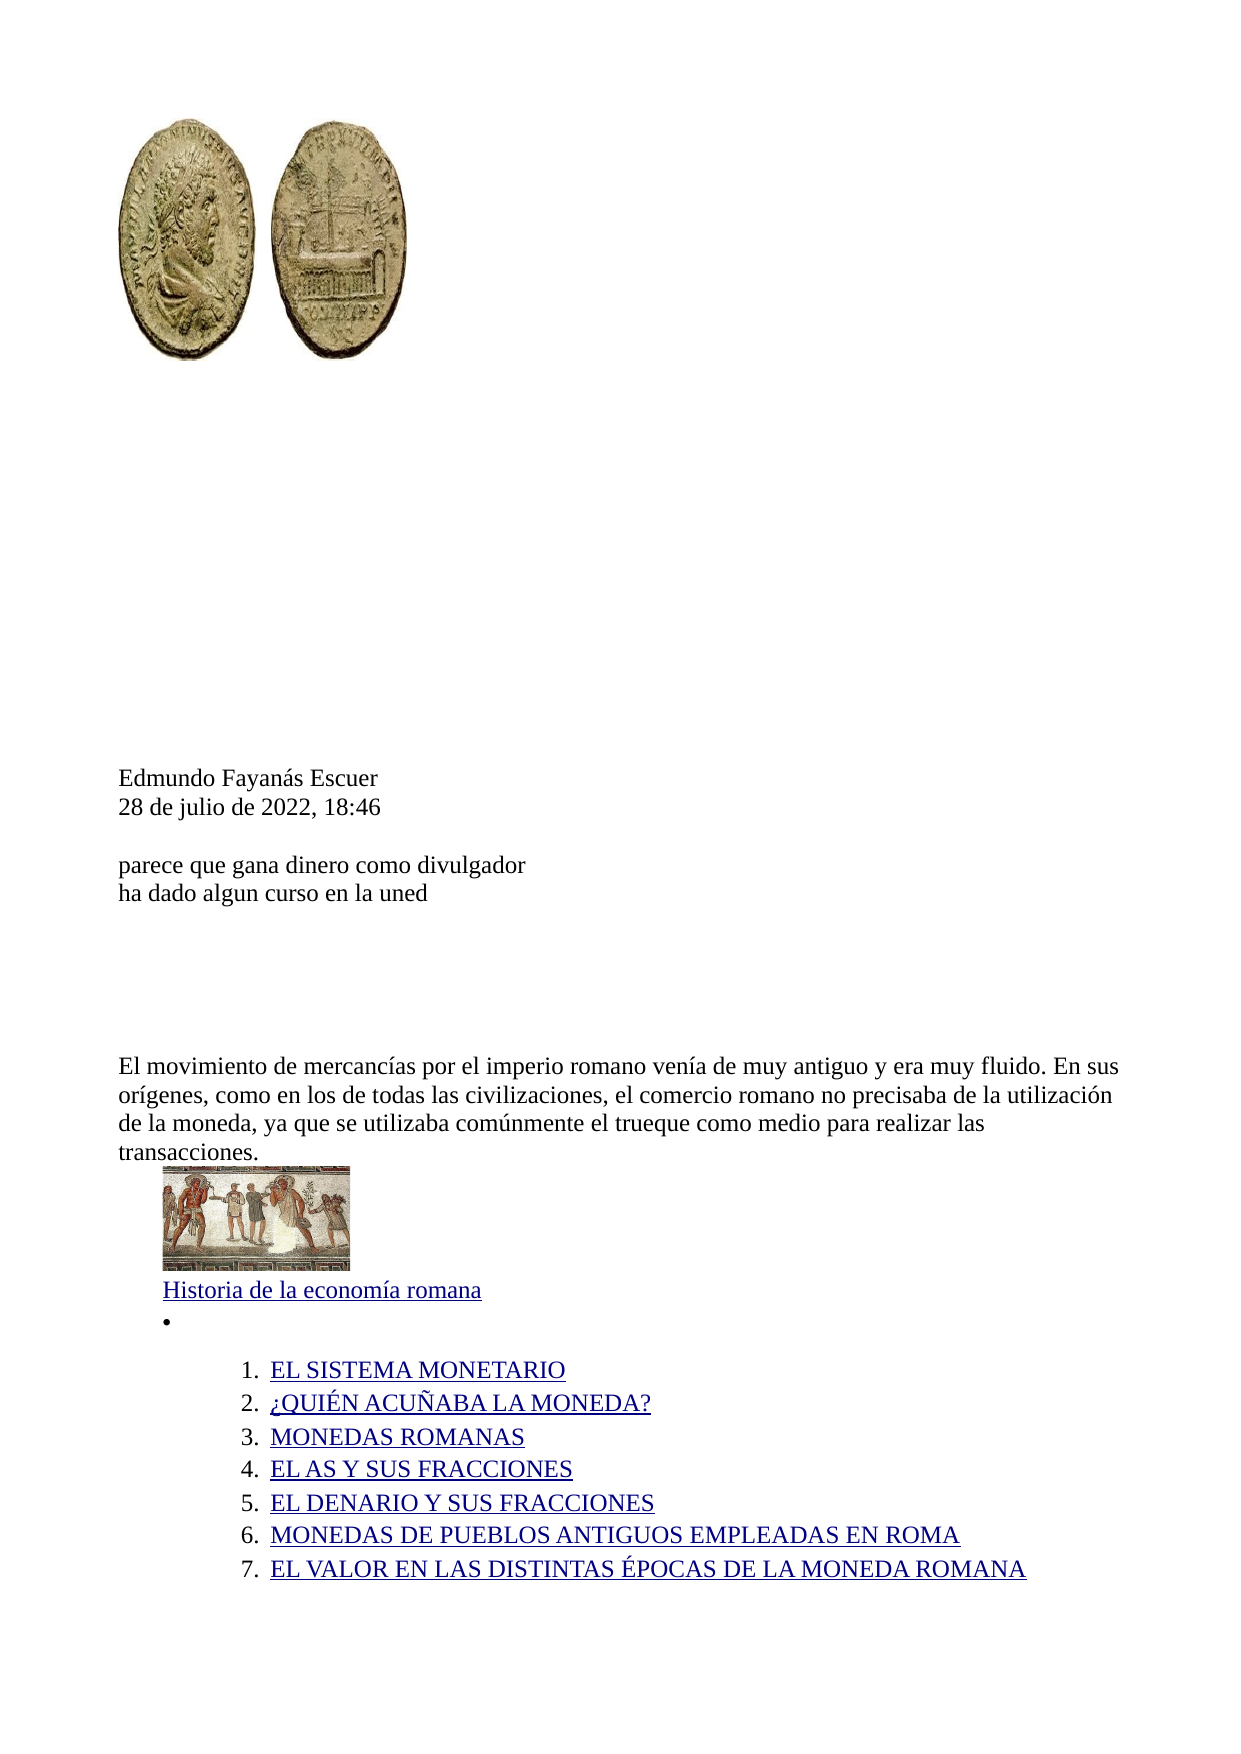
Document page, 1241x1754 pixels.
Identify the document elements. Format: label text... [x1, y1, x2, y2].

text ha dado algun curso en la uned [118, 878, 1122, 907]
list MONEDAS ROMANAS [241, 1422, 1122, 1450]
list EL SISTEMA MONETARIO [241, 1356, 1122, 1384]
list EL VALOR EN LAS DISTINTAS ÉPOCAS DE LA MONEDA ROMANA [241, 1554, 1122, 1582]
text 28 de julio de 2022, 18:46 [118, 792, 1122, 821]
picture [118, 118, 407, 361]
picture [162, 1166, 350, 1271]
list Historia de la economía romana [162, 1275, 1198, 1304]
text Edmundo Fayanás Escuer [118, 763, 1122, 792]
list MONEDAS DE PUEBLOS ANTIGUOS EMPLEADAS EN ROMA [241, 1521, 1122, 1549]
list EL DENARIO Y SUS FRACCIONES [241, 1488, 1122, 1516]
list ¿QUIÉN ACUÑABA LA MONEDA? [241, 1388, 1122, 1417]
list EL AS Y SUS FRACCIONES [241, 1454, 1122, 1483]
text El movimiento de mercancías por el imperio romano venía de muy antiguo y era muy fluido. En sus orígenes, como en los de todas las civilizaciones, el comercio romano no precisaba de la utilización de la moneda, ya que se utilizaba comúnmente el trueque como medio para realizar las transacciones. [118, 1051, 1122, 1166]
text parece que gana dinero como divulgador [118, 850, 1122, 878]
